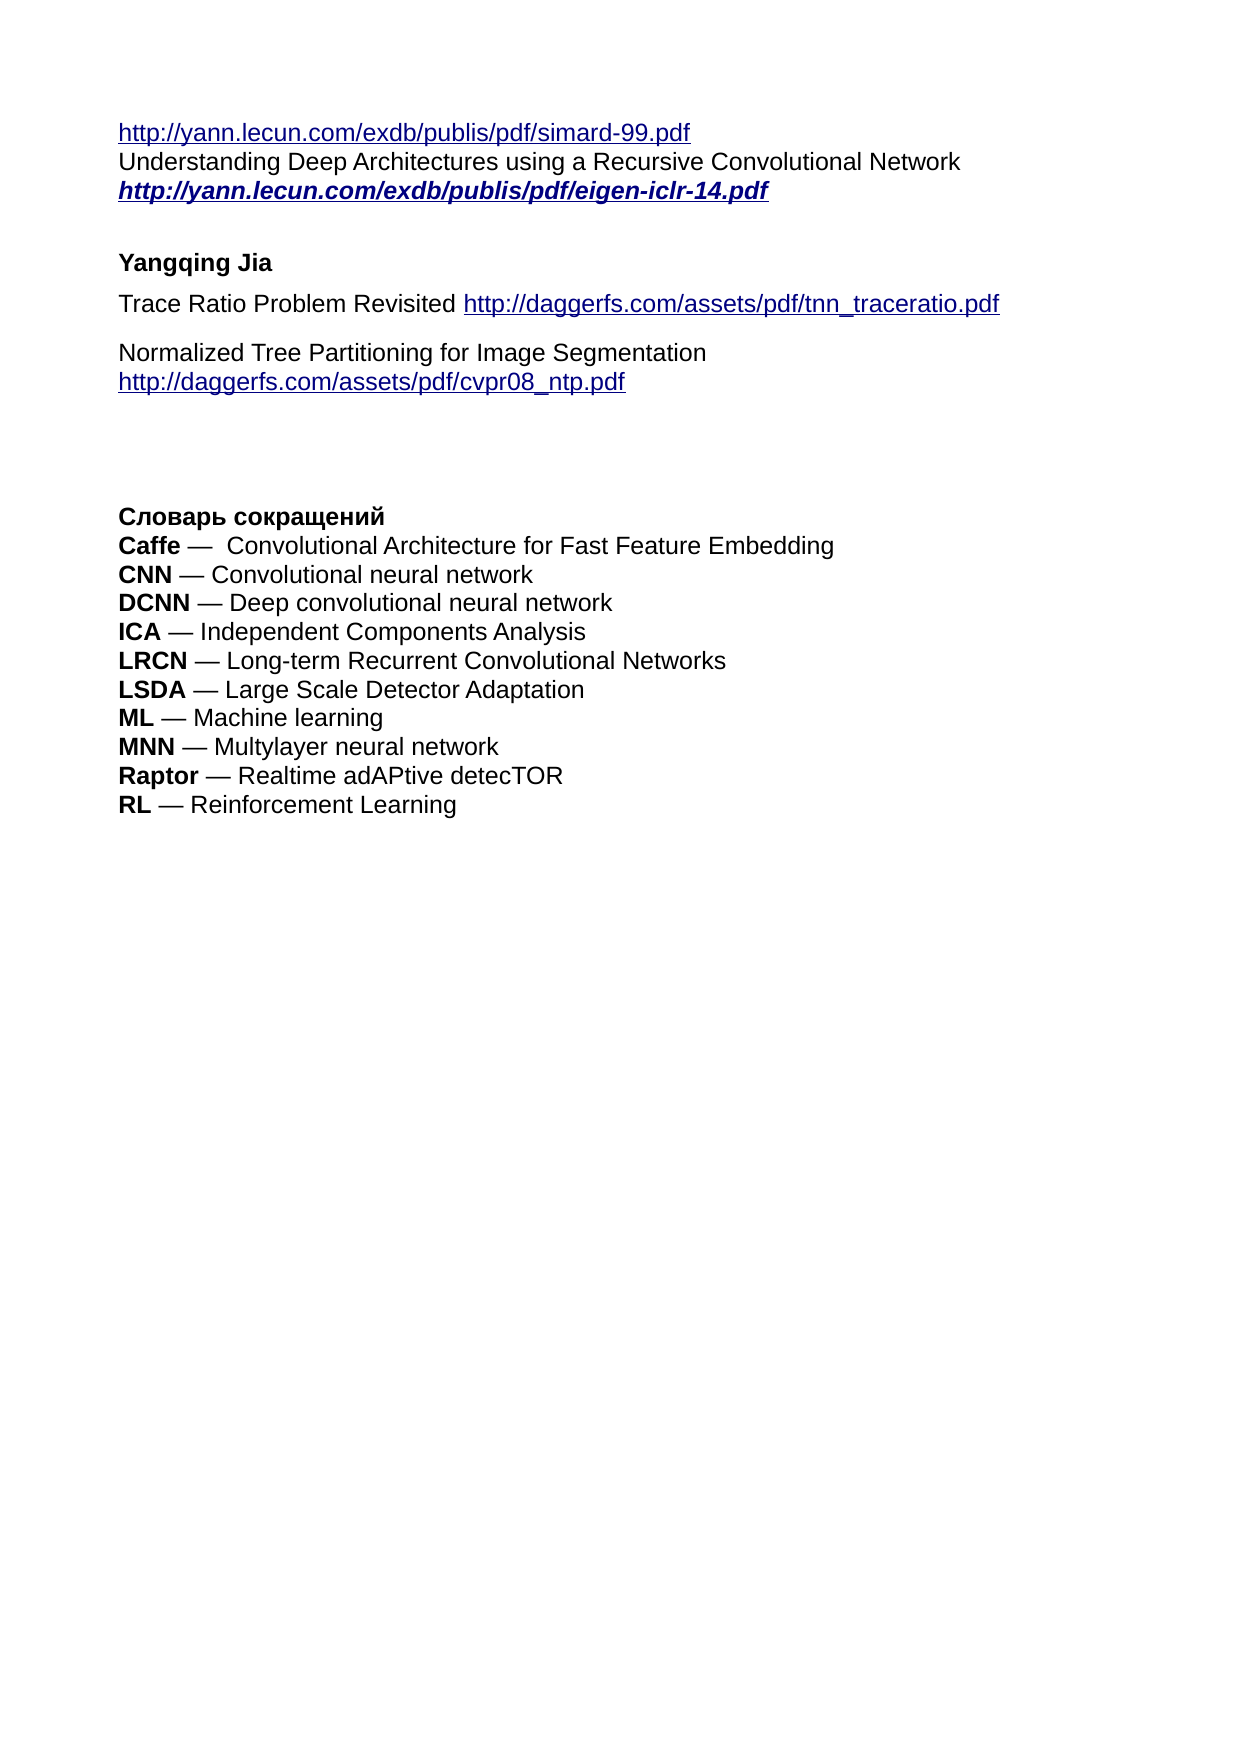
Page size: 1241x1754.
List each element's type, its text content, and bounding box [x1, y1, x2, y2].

text LSDA — Large Scale Detector Adaptation [118, 674, 1122, 703]
text http://yann.lecun.com/exdb/publis/pdf/eigen-iclr-14.pdf [118, 176, 1122, 204]
text Understanding Deep Architectures using a Recursive Convolutional Network [118, 147, 1122, 176]
text http://yann.lecun.com/exdb/publis/pdf/simard-99.pdf [118, 118, 1122, 147]
text Normalized Tree Partitioning for Image Segmentation http://daggerfs.com/assets/pdf/cvpr08_ntp.pdf [118, 338, 1122, 396]
text Словарь сокращений [118, 502, 1122, 531]
text Raptor — Realtime adAPtive detecTOR [118, 761, 1122, 789]
text Trace Ratio Problem Revisited http://daggerfs.com/assets/pdf/tnn_traceratio.pdf [118, 289, 1122, 318]
text MNN — Multylayer neural network [118, 732, 1122, 761]
text RL — Reinforcement Learning [118, 789, 1122, 818]
text LRCN — Long-term Recurrent Convolutional Networks [118, 646, 1122, 674]
subtitle Yangqing Jia [118, 248, 1122, 276]
text ML — Machine learning [118, 703, 1122, 732]
text CNN — Convolutional neural network [118, 559, 1122, 588]
text ICA — Independent Components Analysis [118, 617, 1122, 646]
text Сaffe — Convolutional Architecture for Fast Feature Embedding [118, 531, 1122, 559]
text DCNN — Deep convolutional neural network [118, 588, 1122, 617]
